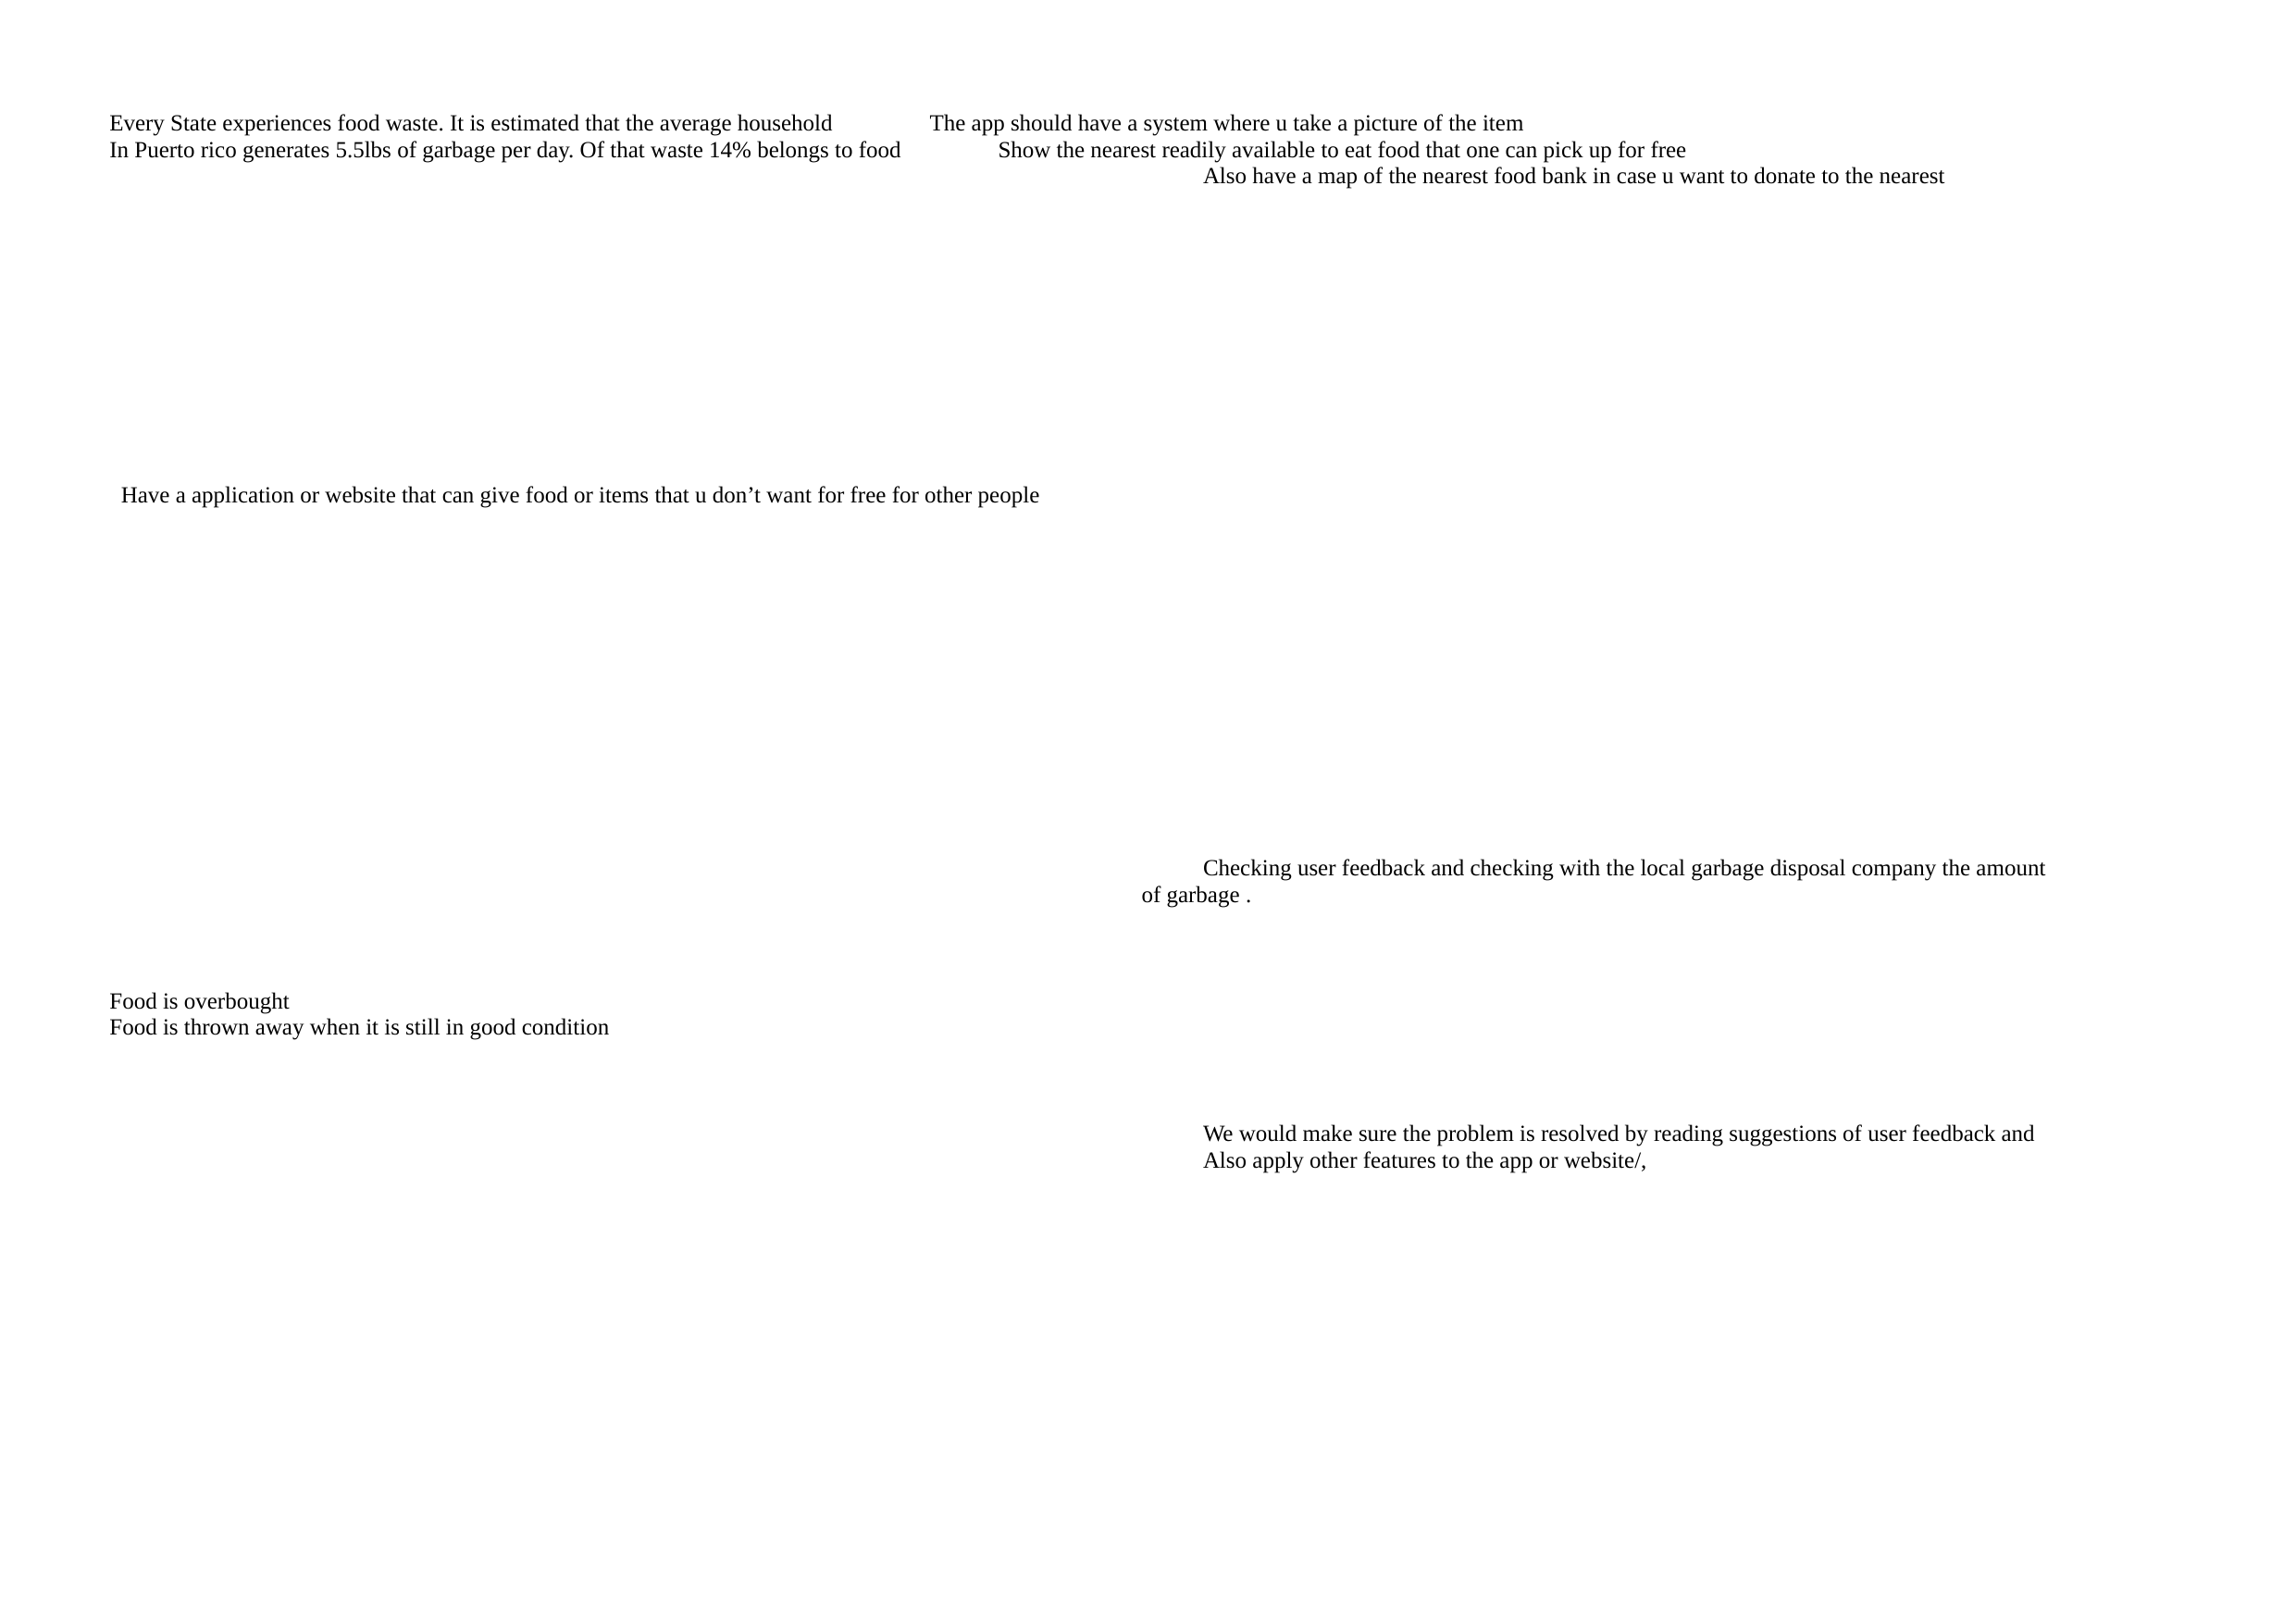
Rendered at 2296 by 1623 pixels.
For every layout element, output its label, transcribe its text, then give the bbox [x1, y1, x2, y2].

text In Puerto rico generates 5.5lbs of garbage per day. Of that waste 14% belongs to food Show the nearest readily available to eat food that one can pick up for free [109, 136, 2186, 163]
text Every State experiences food waste. It is estimated that the average household The app should have a system where u take a picture of the item [109, 109, 2186, 136]
text We would make sure the problem is resolved by reading suggestions of user feedback and [246, 1121, 2186, 1146]
text Also apply other features to the app or website/, [246, 1146, 2186, 1173]
text Food is overbought [109, 987, 2186, 1014]
text Also have a map of the nearest food bank in case u want to donate to the nearest [109, 163, 2186, 189]
text Checking user feedback and checking with the local garbage disposal company the amount [109, 854, 2186, 881]
text of garbage . [1066, 881, 2186, 908]
text Have a application or website that can give food or items that u don’t want for free for other people [109, 482, 2186, 508]
text Food is thrown away when it is still in good condition [109, 1014, 2186, 1040]
